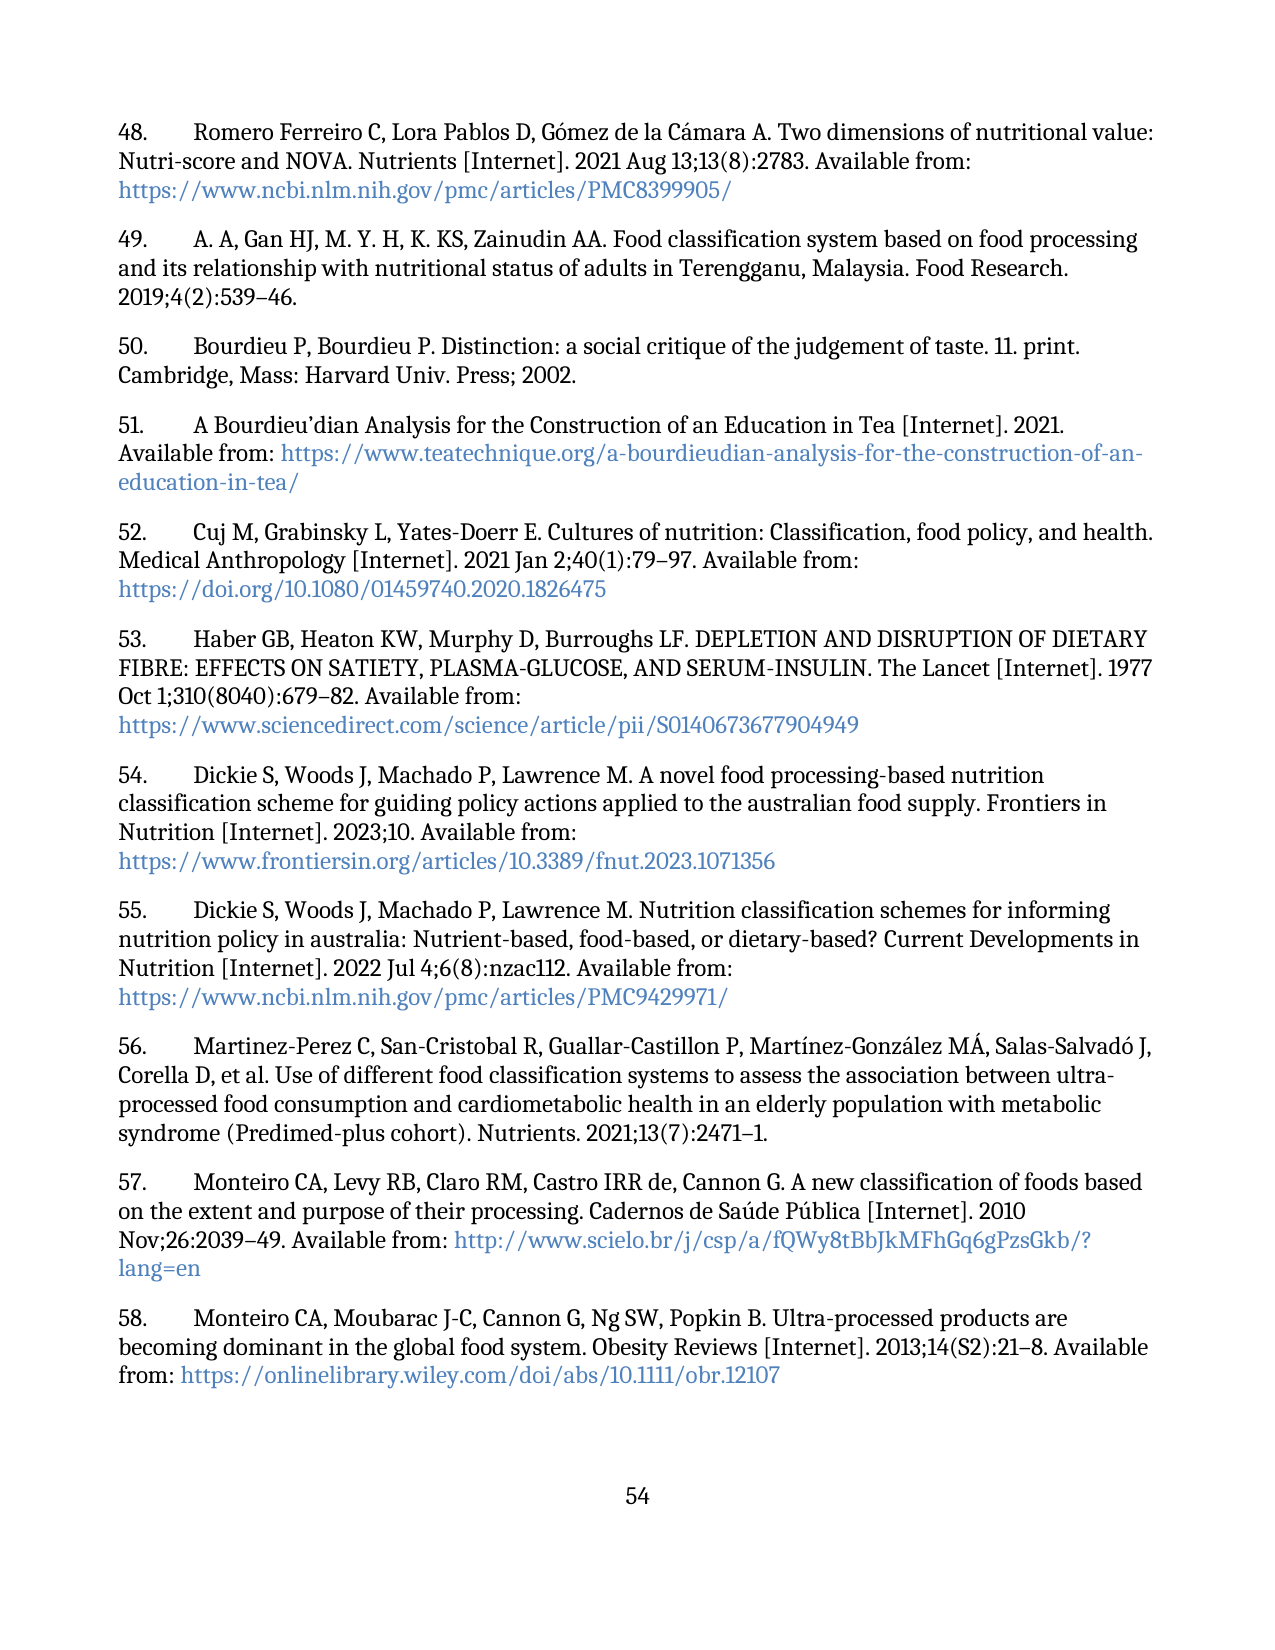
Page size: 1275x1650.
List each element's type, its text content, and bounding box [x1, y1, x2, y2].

text 56. Martinez-Perez C, San-Cristobal R, Guallar-Castillon P, Martínez-González MÁ, Salas-Salvadó J, Corella D, et al. Use of different food classification systems to assess the association between ultra-processed food consumption and cardiometabolic health in an elderly population with metabolic syndrome (Predimed-plus cohort). Nutrients. 2021;13(7):2471–1. [118, 1032, 1157, 1147]
text 52. Cuj M, Grabinsky L, Yates-Doerr E. Cultures of nutrition: Classification, food policy, and health. Medical Anthropology [Internet]. 2021 Jan 2;40(1):79–97. Available from: https://doi.org/10.1080/01459740.2020.1826475 [118, 518, 1157, 604]
text 53. Haber GB, Heaton KW, Murphy D, Burroughs LF. DEPLETION AND DISRUPTION OF DIETARY FIBRE: EFFECTS ON SATIETY, PLASMA-GLUCOSE, AND SERUM-INSULIN. The Lancet [Internet]. 1977 Oct 1;310(8040):679–82. Available from: https://www.sciencedirect.com/science/article/pii/S0140673677904949 [118, 625, 1157, 740]
text 55. Dickie S, Woods J, Machado P, Lawrence M. Nutrition classification schemes for informing nutrition policy in australia: Nutrient-based, food-based, or dietary-based? Current Developments in Nutrition [Internet]. 2022 Jul 4;6(8):nzac112. Available from: https://www.ncbi.nlm.nih.gov/pmc/articles/PMC9429971/ [118, 896, 1157, 1011]
text 58. Monteiro CA, Moubarac J-C, Cannon G, Ng SW, Popkin B. Ultra-processed products are becoming dominant in the global food system. Obesity Reviews [Internet]. 2013;14(S2):21–8. Available from: https://onlinelibrary.wiley.com/doi/abs/10.1111/obr.12107 [118, 1304, 1157, 1390]
text 51. A Bourdieu’dian Analysis for the Construction of an Education in Tea [Internet]. 2021. Available from: https://www.teatechnique.org/a-bourdieudian-analysis-for-the-construction-of-an-education-in-tea/ [118, 411, 1157, 497]
text 48. Romero Ferreiro C, Lora Pablos D, Gómez de la Cámara A. Two dimensions of nutritional value: Nutri-score and NOVA. Nutrients [Internet]. 2021 Aug 13;13(8):2783. Available from: https://www.ncbi.nlm.nih.gov/pmc/articles/PMC8399905/ [118, 118, 1157, 204]
text 57. Monteiro CA, Levy RB, Claro RM, Castro IRR de, Cannon G. A new classification of foods based on the extent and purpose of their processing. Cadernos de Saúde Pública [Internet]. 2010 Nov;26:2039–49. Available from: http://www.scielo.br/j/csp/a/fQWy8tBbJkMFhGq6gPzsGkb/?lang=en [118, 1168, 1157, 1283]
text 50. Bourdieu P, Bourdieu P. Distinction: a social critique of the judgement of taste. 11. print. Cambridge, Mass: Harvard Univ. Press; 2002. [118, 332, 1157, 390]
text 54. Dickie S, Woods J, Machado P, Lawrence M. A novel food processing-based nutrition classification scheme for guiding policy actions applied to the australian food supply. Frontiers in Nutrition [Internet]. 2023;10. Available from: https://www.frontiersin.org/articles/10.3389/fnut.2023.1071356 [118, 761, 1157, 876]
text 49. A. A, Gan HJ, M. Y. H, K. KS, Zainudin AA. Food classification system based on food processing and its relationship with nutritional status of adults in Terengganu, Malaysia. Food Research. 2019;4(2):539–46. [118, 225, 1157, 311]
